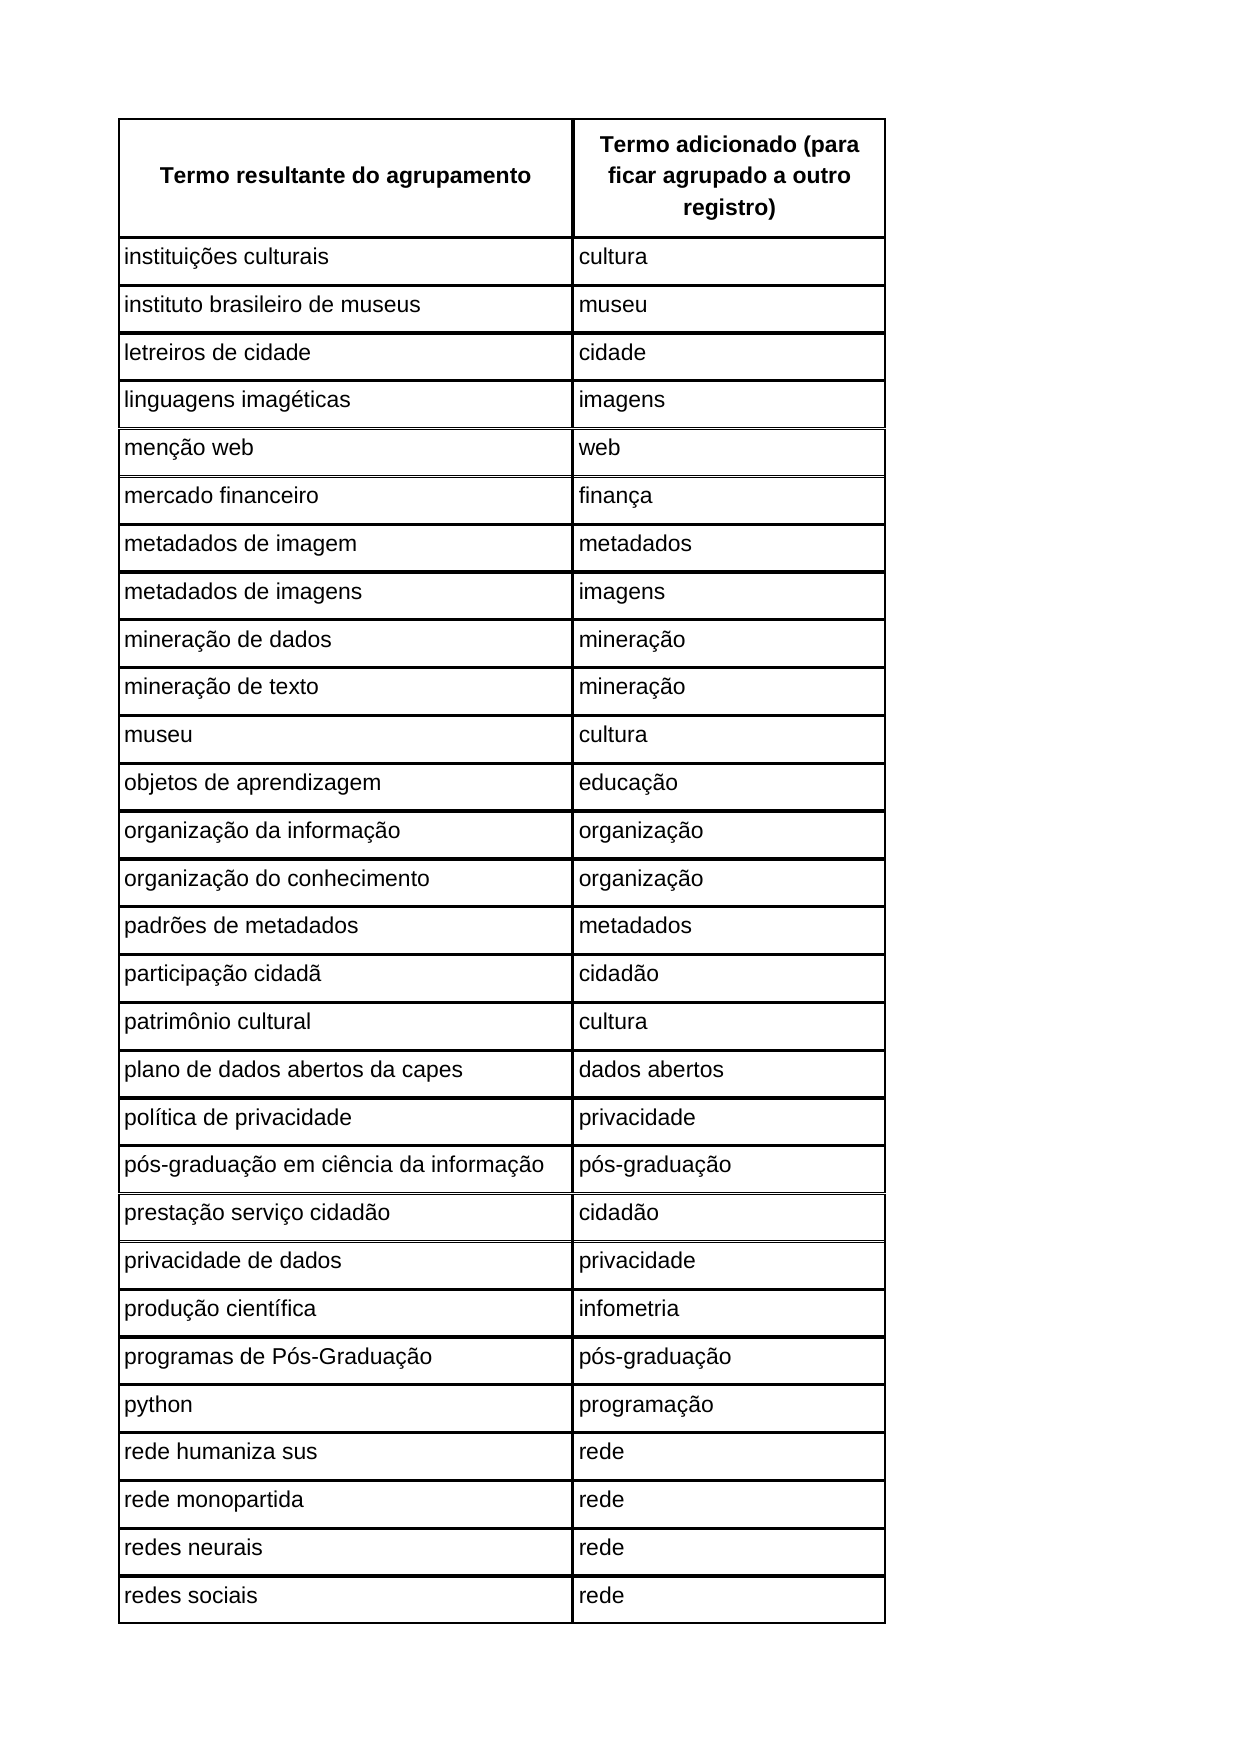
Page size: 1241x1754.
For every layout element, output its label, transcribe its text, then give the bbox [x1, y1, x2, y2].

table_cell política de privacidade [120, 1100, 571, 1144]
table_cell pós-graduação [574, 1339, 884, 1383]
table_cell imagens [574, 382, 884, 427]
table_cell mineração de texto [120, 669, 571, 714]
table_cell privacidade [574, 1243, 884, 1288]
table_cell cidade [574, 335, 884, 379]
table_header Termo adicionado (para ficar agrupado a outro registro) [575, 120, 884, 236]
table_cell rede [574, 1434, 884, 1479]
table_cell museu [574, 287, 884, 331]
table_header Termo resultante do agrupamento [120, 120, 571, 236]
table_cell rede [574, 1530, 884, 1574]
table_cell mineração [574, 621, 884, 666]
table_cell finança [574, 478, 884, 523]
table_cell python [120, 1386, 571, 1431]
table_cell metadados de imagem [120, 526, 571, 570]
table_cell mineração [574, 669, 884, 714]
table_cell rede monopartida [120, 1482, 571, 1527]
table_cell programação [574, 1386, 884, 1431]
table_cell cidadão [574, 1195, 884, 1240]
table_cell instituições culturais [120, 239, 571, 284]
table_cell metadados [574, 908, 884, 953]
table_cell metadados de imagens [120, 574, 571, 618]
table_cell educação [574, 765, 884, 809]
table_cell organização da informação [120, 813, 571, 857]
table_cell web [574, 430, 884, 475]
table_cell infometria [574, 1291, 884, 1335]
table_cell programas de Pós-Graduação [120, 1339, 571, 1383]
table_cell patrimônio cultural [120, 1004, 571, 1049]
table_cell menção web [120, 430, 571, 475]
table_cell museu [120, 717, 571, 762]
table_cell mercado financeiro [120, 478, 571, 523]
table_cell participação cidadã [120, 956, 571, 1001]
table_cell rede [574, 1482, 884, 1527]
table_cell privacidade [574, 1100, 884, 1144]
table_cell organização [574, 861, 884, 905]
table_cell objetos de aprendizagem [120, 765, 571, 809]
table_cell organização do conhecimento [120, 861, 571, 905]
table_cell pós-graduação [574, 1147, 884, 1192]
table_cell produção científica [120, 1291, 571, 1335]
table_cell letreiros de cidade [120, 335, 571, 379]
table_cell cultura [574, 239, 884, 284]
table_cell linguagens imagéticas [120, 382, 571, 427]
table_cell plano de dados abertos da capes [120, 1052, 571, 1096]
table_cell cultura [574, 717, 884, 762]
table_cell prestação serviço cidadão [120, 1195, 571, 1240]
table_cell mineração de dados [120, 621, 571, 666]
table_cell redes sociais [120, 1578, 571, 1622]
table_cell pós-graduação em ciência da informação [120, 1147, 571, 1192]
table_cell cultura [574, 1004, 884, 1049]
table_cell cidadão [574, 956, 884, 1001]
table_cell instituto brasileiro de museus [120, 287, 571, 331]
table_cell padrões de metadados [120, 908, 571, 953]
table_cell redes neurais [120, 1530, 571, 1574]
table_cell privacidade de dados [120, 1243, 571, 1288]
table_cell dados abertos [574, 1052, 884, 1096]
table_cell rede humaniza sus [120, 1434, 571, 1479]
table_cell metadados [574, 526, 884, 570]
table_cell imagens [574, 574, 884, 618]
table_cell organização [574, 813, 884, 857]
table_cell rede [574, 1578, 884, 1622]
